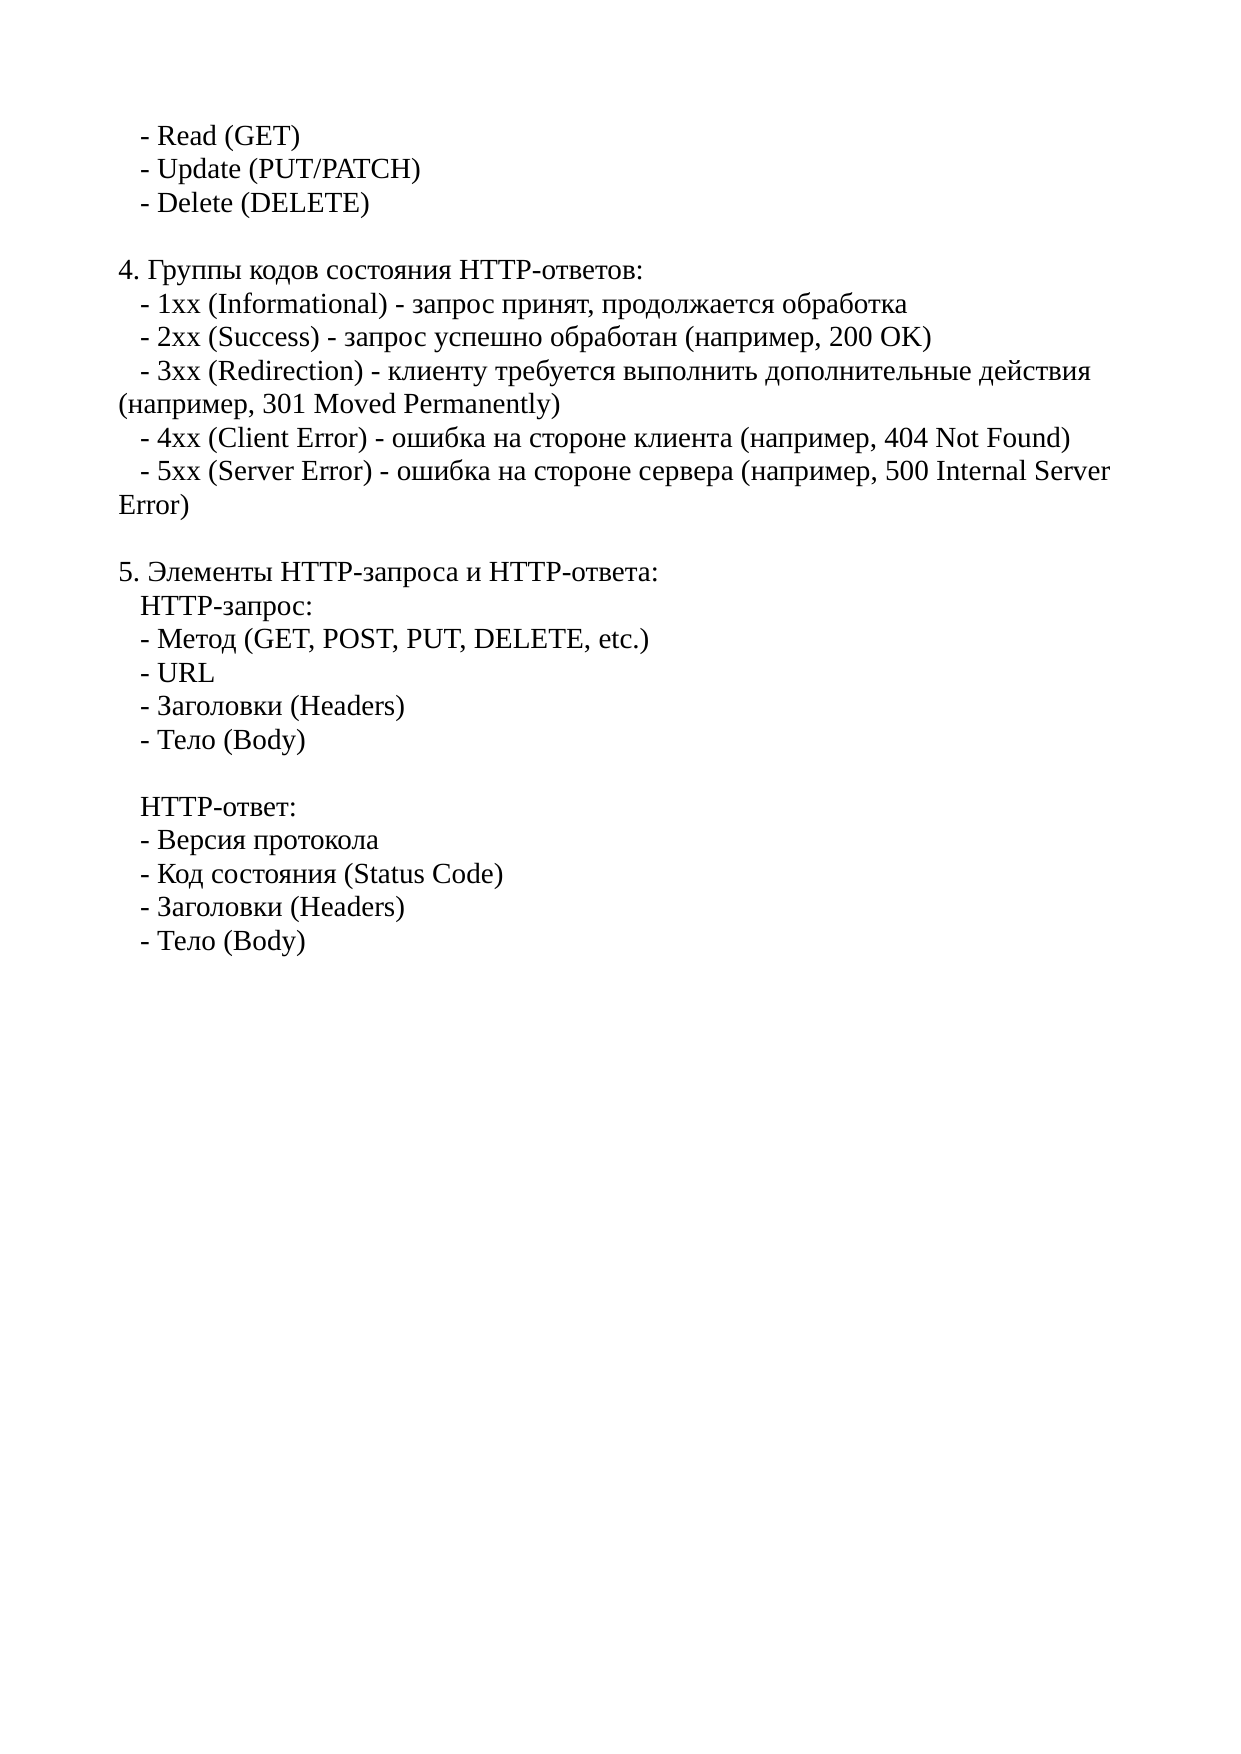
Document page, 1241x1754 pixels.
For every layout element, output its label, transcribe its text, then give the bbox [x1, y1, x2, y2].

text 4. Группы кодов состояния HTTP-ответов: [118, 252, 1122, 286]
text - 3xx (Redirection) - клиенту требуется выполнить дополнительные действия (например, 301 Moved Permanently) [118, 353, 1122, 420]
text 5. Элементы HTTP-запроса и HTTP-ответа: [118, 554, 1122, 588]
text - 1xx (Informational) - запрос принят, продолжается обработка [118, 286, 1122, 319]
text - Заголовки (Headers) [118, 889, 1122, 923]
text - Тело (Body) [118, 722, 1122, 755]
text - Delete (DELETE) [118, 185, 1122, 219]
text - Код состояния (Status Code) [118, 856, 1122, 889]
text - Read (GET) [118, 118, 1122, 152]
text - 5xx (Server Error) - ошибка на стороне сервера (например, 500 Internal Server Error) [118, 453, 1122, 521]
text - URL [118, 655, 1122, 688]
text - 2xx (Success) - запрос успешно обработан (например, 200 OK) [118, 319, 1122, 353]
text - Update (PUT/PATCH) [118, 152, 1122, 185]
text HTTP-ответ: [118, 789, 1122, 822]
text HTTP-запрос: [118, 588, 1122, 621]
text - 4xx (Client Error) - ошибка на стороне клиента (например, 404 Not Found) [118, 420, 1122, 453]
text - Метод (GET, POST, PUT, DELETE, etc.) [118, 621, 1122, 655]
text - Версия протокола [118, 822, 1122, 856]
text - Тело (Body) [118, 923, 1122, 957]
text - Заголовки (Headers) [118, 688, 1122, 722]
